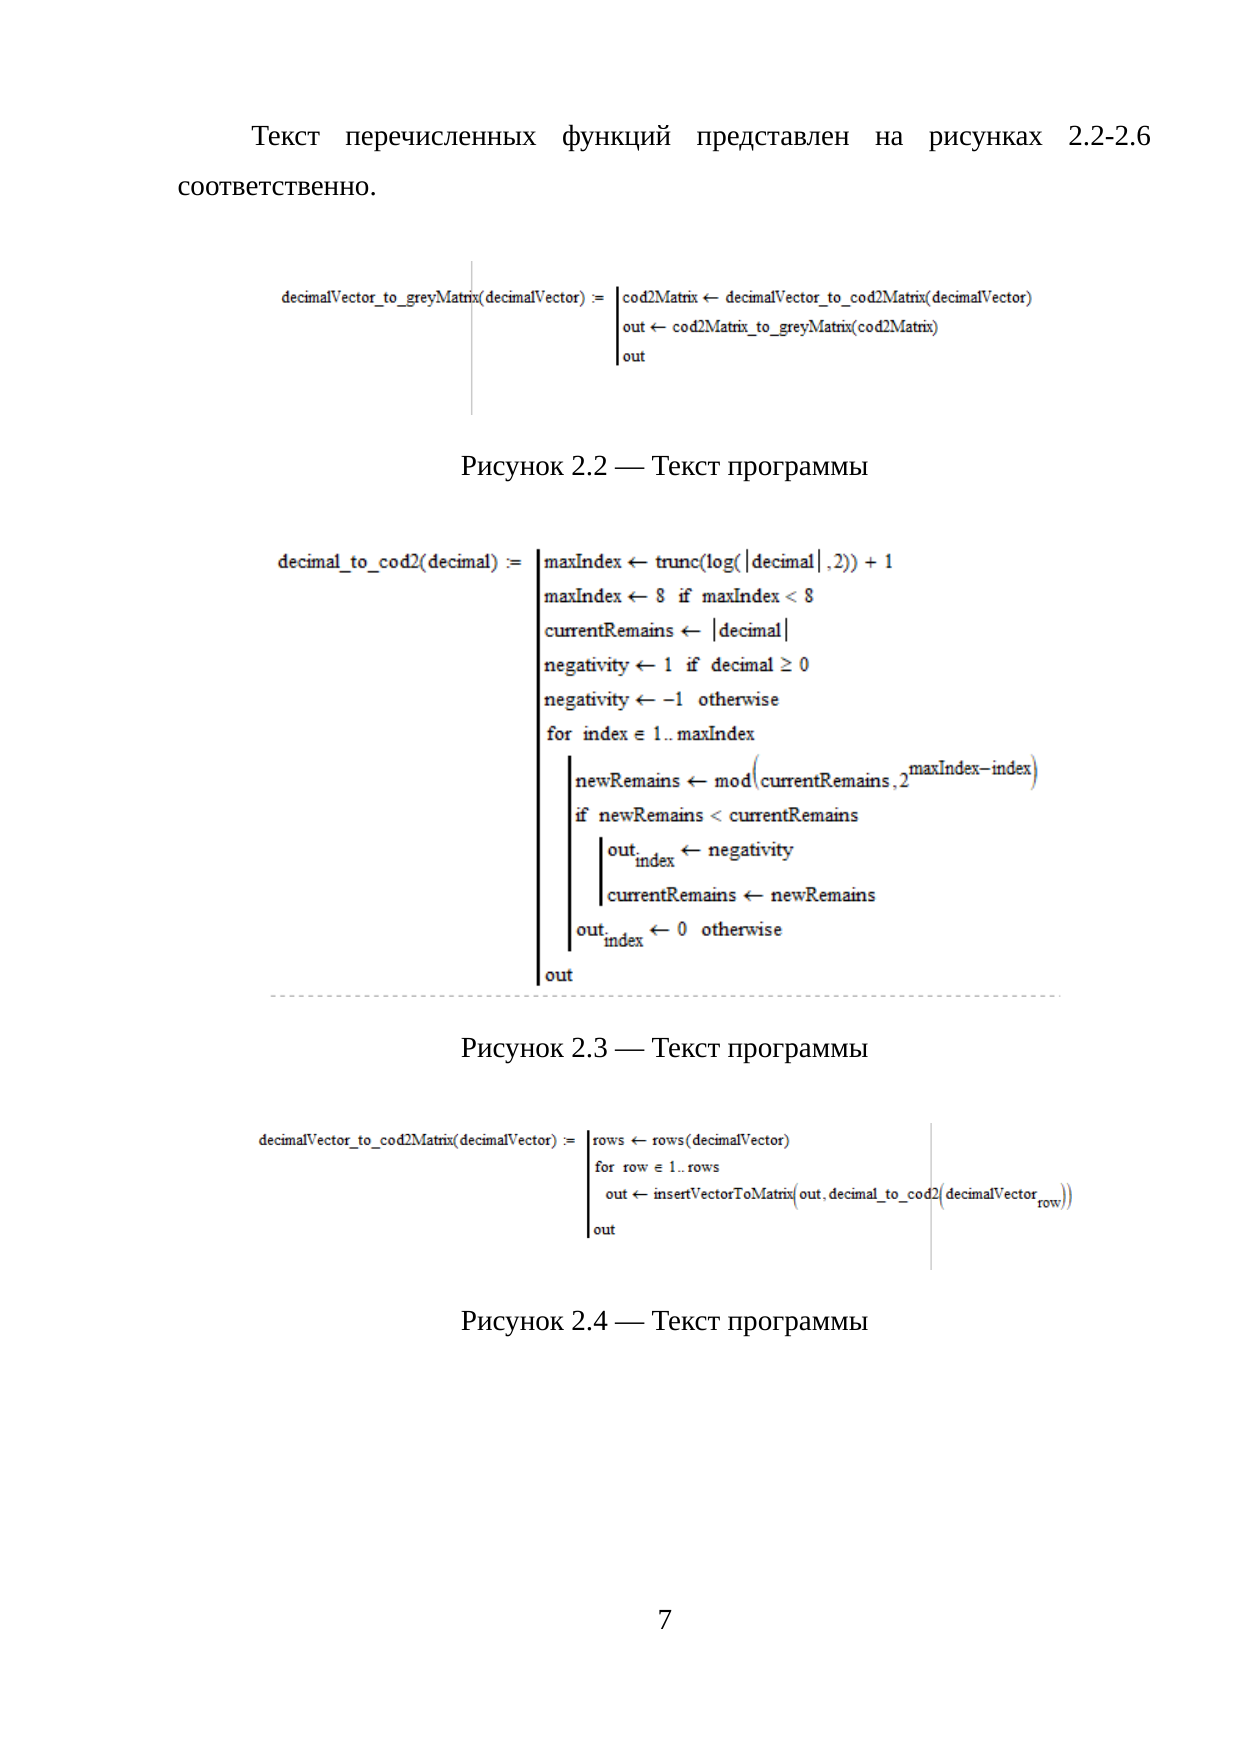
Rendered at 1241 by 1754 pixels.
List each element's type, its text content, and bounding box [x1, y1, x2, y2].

picture [251, 1123, 1078, 1270]
text Рисунок 2.2 — Текст программы [177, 219, 1152, 482]
text Текст перечисленных функций представлен на рисунках 2.2-2.6 соответственно. [177, 118, 1152, 202]
picture [251, 261, 1078, 415]
picture [268, 540, 1061, 997]
text Рисунок 2.4 — Текст программы [177, 1081, 1152, 1337]
text Рисунок 2.3 — Текст программы [177, 498, 1152, 1064]
